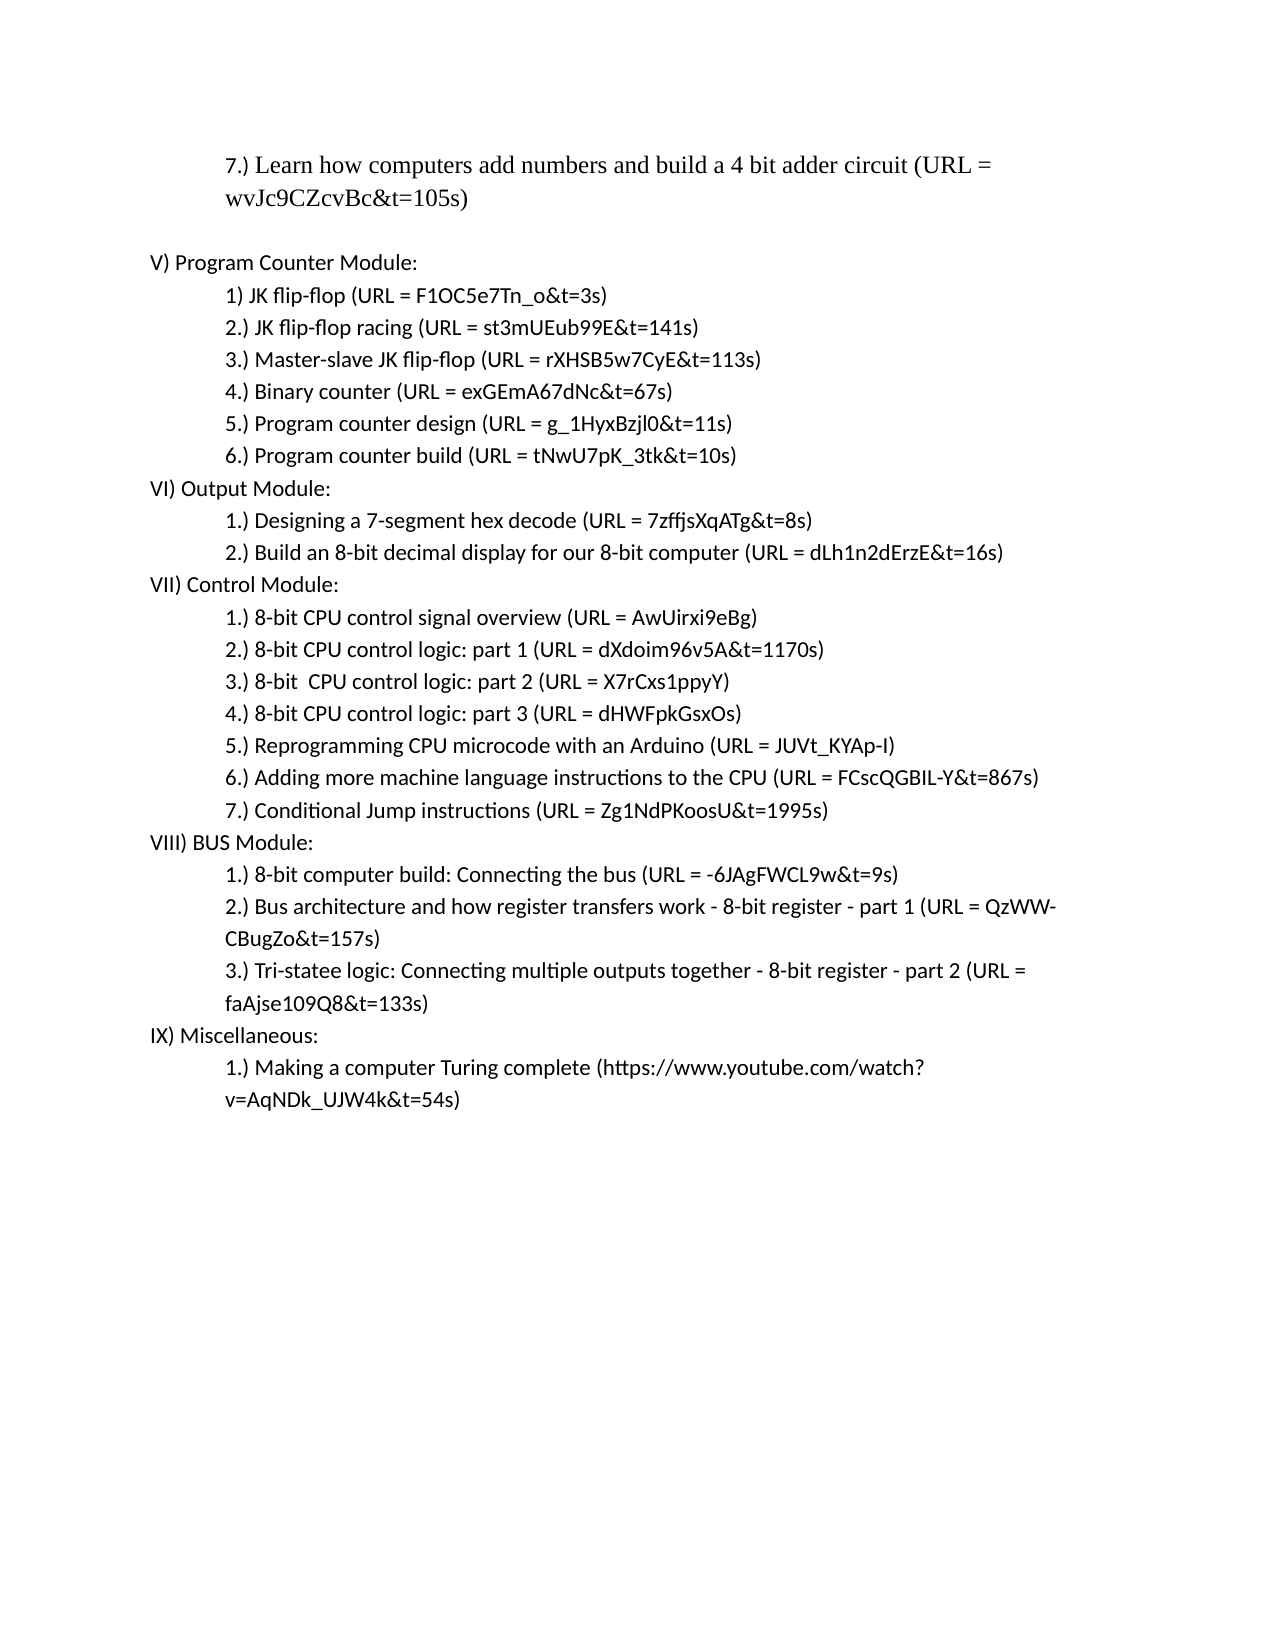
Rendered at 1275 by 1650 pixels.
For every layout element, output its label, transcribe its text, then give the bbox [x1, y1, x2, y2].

text 1.) Designing a 7-segment hex decode (URL = 7zffjsXqATg&t=8s) [225, 506, 1125, 534]
text 3.) Tri-statee logic: Connecting multiple outputs together - 8-bit register - part 2 (URL = faAjse109Q8&t=133s) [225, 957, 1125, 1017]
text 3.) 8-bit CPU control logic: part 2 (URL = X7rCxs1ppyY) [225, 667, 1125, 695]
text 4.) 8-bit CPU control logic: part 3 (URL = dHWFpkGsxOs) [225, 699, 1125, 727]
text IX) Miscellaneous: [150, 1021, 1125, 1049]
text 6.) Adding more machine language instructions to the CPU (URL = FCscQGBIL-Y&t=867s) [225, 763, 1125, 792]
text 7.) Learn how computers add numbers and build a 4 bit adder circuit (URL = wvJc9CZcvBc&t=105s) [225, 150, 1125, 212]
text VII) Control Module: [150, 570, 1125, 598]
text 1) JK flip-flop (URL = F1OC5e7Tn_o&t=3s) [225, 281, 1125, 309]
text 1.) 8-bit computer build: Connecting the bus (URL = -6JAgFWCL9w&t=9s) [225, 860, 1125, 888]
text 6.) Program counter build (URL = tNwU7pK_3tk&t=10s) [225, 442, 1125, 470]
text 2.) 8-bit CPU control logic: part 1 (URL = dXdoim96v5A&t=1170s) [225, 635, 1125, 663]
text VI) Output Module: [150, 474, 1125, 502]
text 2.) JK flip-flop racing (URL = st3mUEub99E&t=141s) [225, 313, 1125, 341]
text 4.) Binary counter (URL = exGEmA67dNc&t=67s) [225, 377, 1125, 405]
text 5.) Reprogramming CPU microcode with an Arduino (URL = JUVt_KYAp-I) [225, 731, 1125, 759]
text V) Program Counter Module: [150, 248, 1125, 277]
text 3.) Master-slave JK flip-flop (URL = rXHSB5w7CyE&t=113s) [225, 345, 1125, 373]
text VIII) BUS Module: [150, 828, 1125, 856]
text 1.) 8-bit CPU control signal overview (URL = AwUirxi9eBg) [225, 603, 1125, 631]
text 2.) Build an 8-bit decimal display for our 8-bit computer (URL = dLh1n2dErzE&t=16s) [225, 538, 1125, 566]
text 1.) Making a computer Turing complete (https://www.youtube.com/watch?v=AqNDk_UJW4k&t=54s) [225, 1053, 1125, 1113]
text 5.) Program counter design (URL = g_1HyxBzjl0&t=11s) [225, 409, 1125, 437]
text 7.) Conditional Jump instructions (URL = Zg1NdPKoosU&t=1995s) [225, 796, 1125, 824]
text 2.) Bus architecture and how register transfers work - 8-bit register - part 1 (URL = QzWW-CBugZo&t=157s) [225, 892, 1125, 952]
